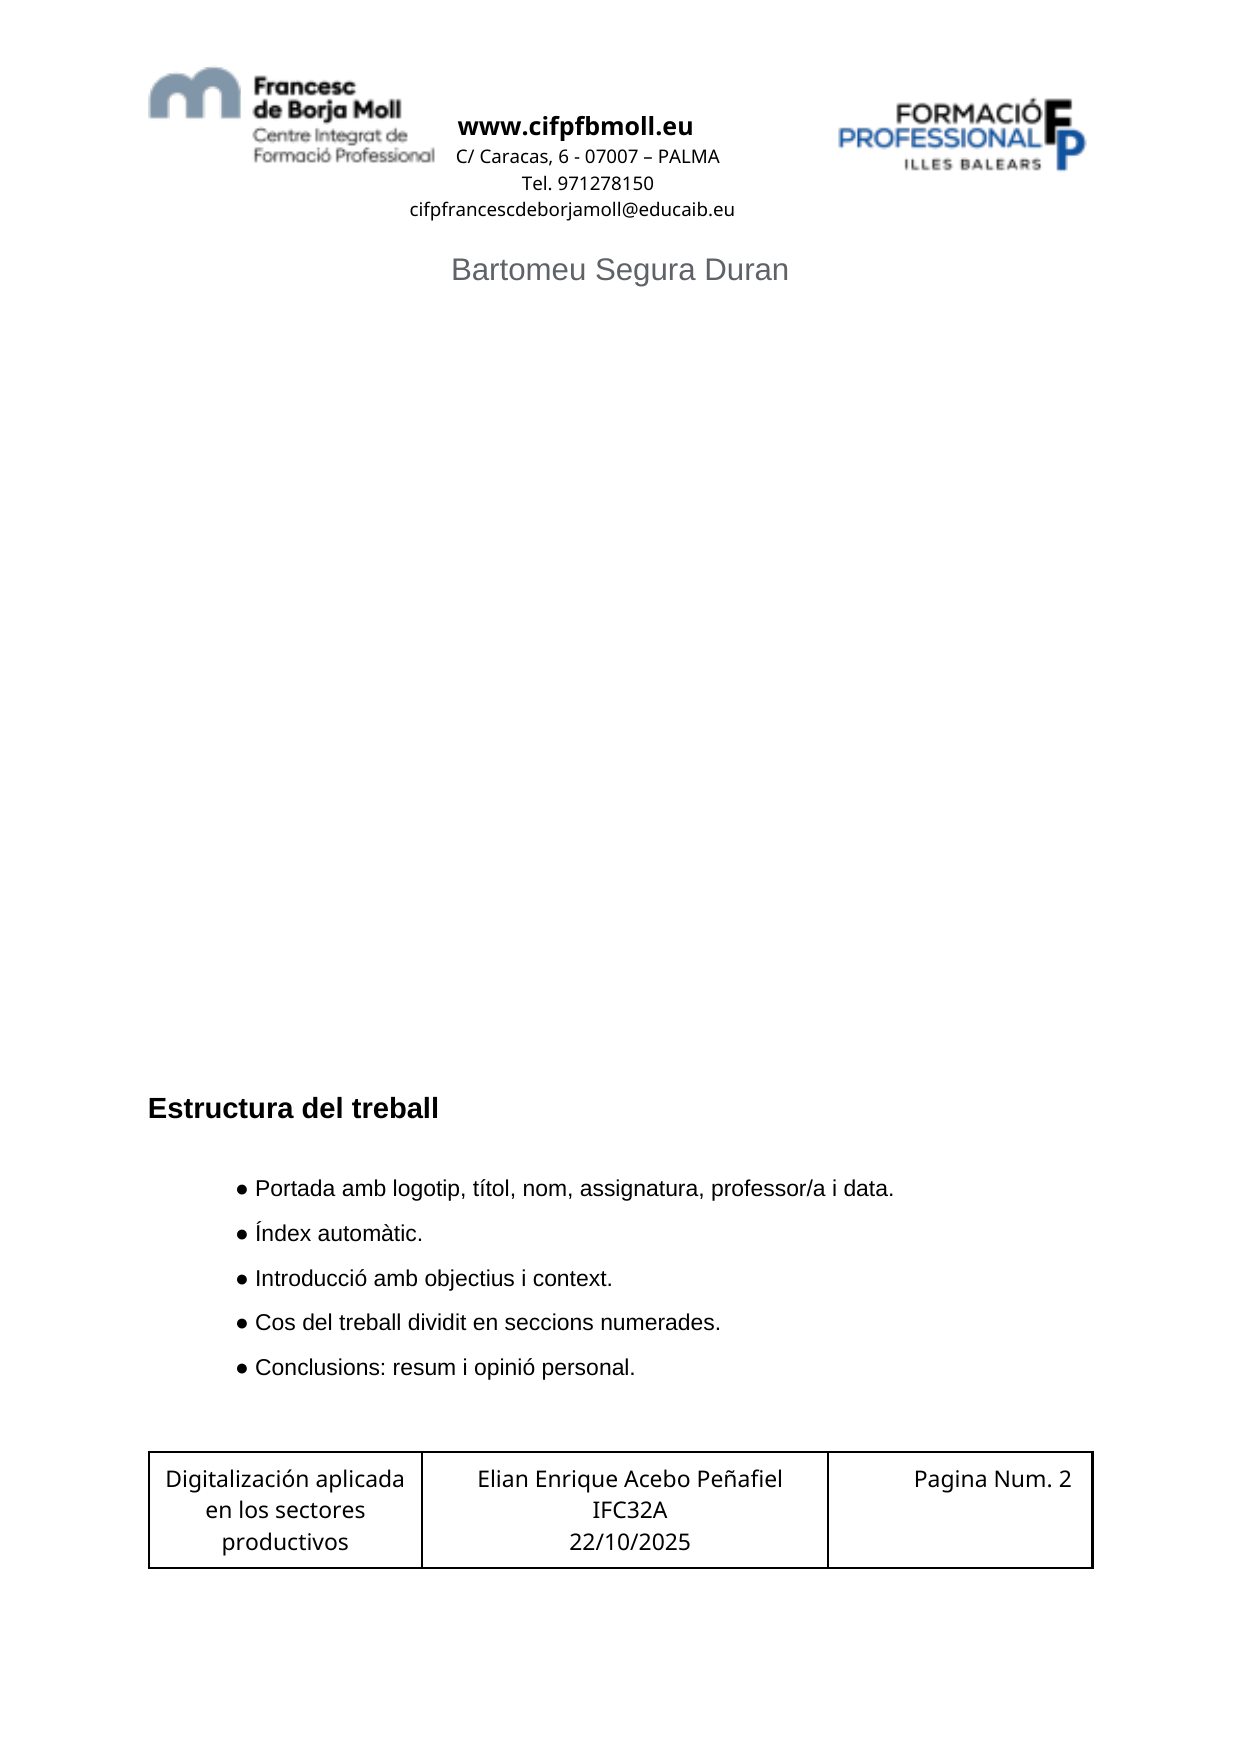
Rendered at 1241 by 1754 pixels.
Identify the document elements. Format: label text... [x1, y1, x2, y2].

text ● Conclusions: resum i opinió personal. [235, 1354, 1093, 1380]
text ● Portada amb logotip, títol, nom, assignatura, professor/a i data. [235, 1175, 1093, 1202]
text ● Introducció amb objectius i context. [235, 1264, 1093, 1291]
picture [147, 64, 439, 169]
text Bartomeu Segura Duran [148, 251, 1093, 287]
text ● Cos del treball dividit en seccions numerades. [235, 1309, 1093, 1336]
picture [833, 43, 1093, 227]
text Estructura del treball [148, 1091, 1093, 1125]
text ● Índex automàtic. [235, 1220, 1093, 1246]
